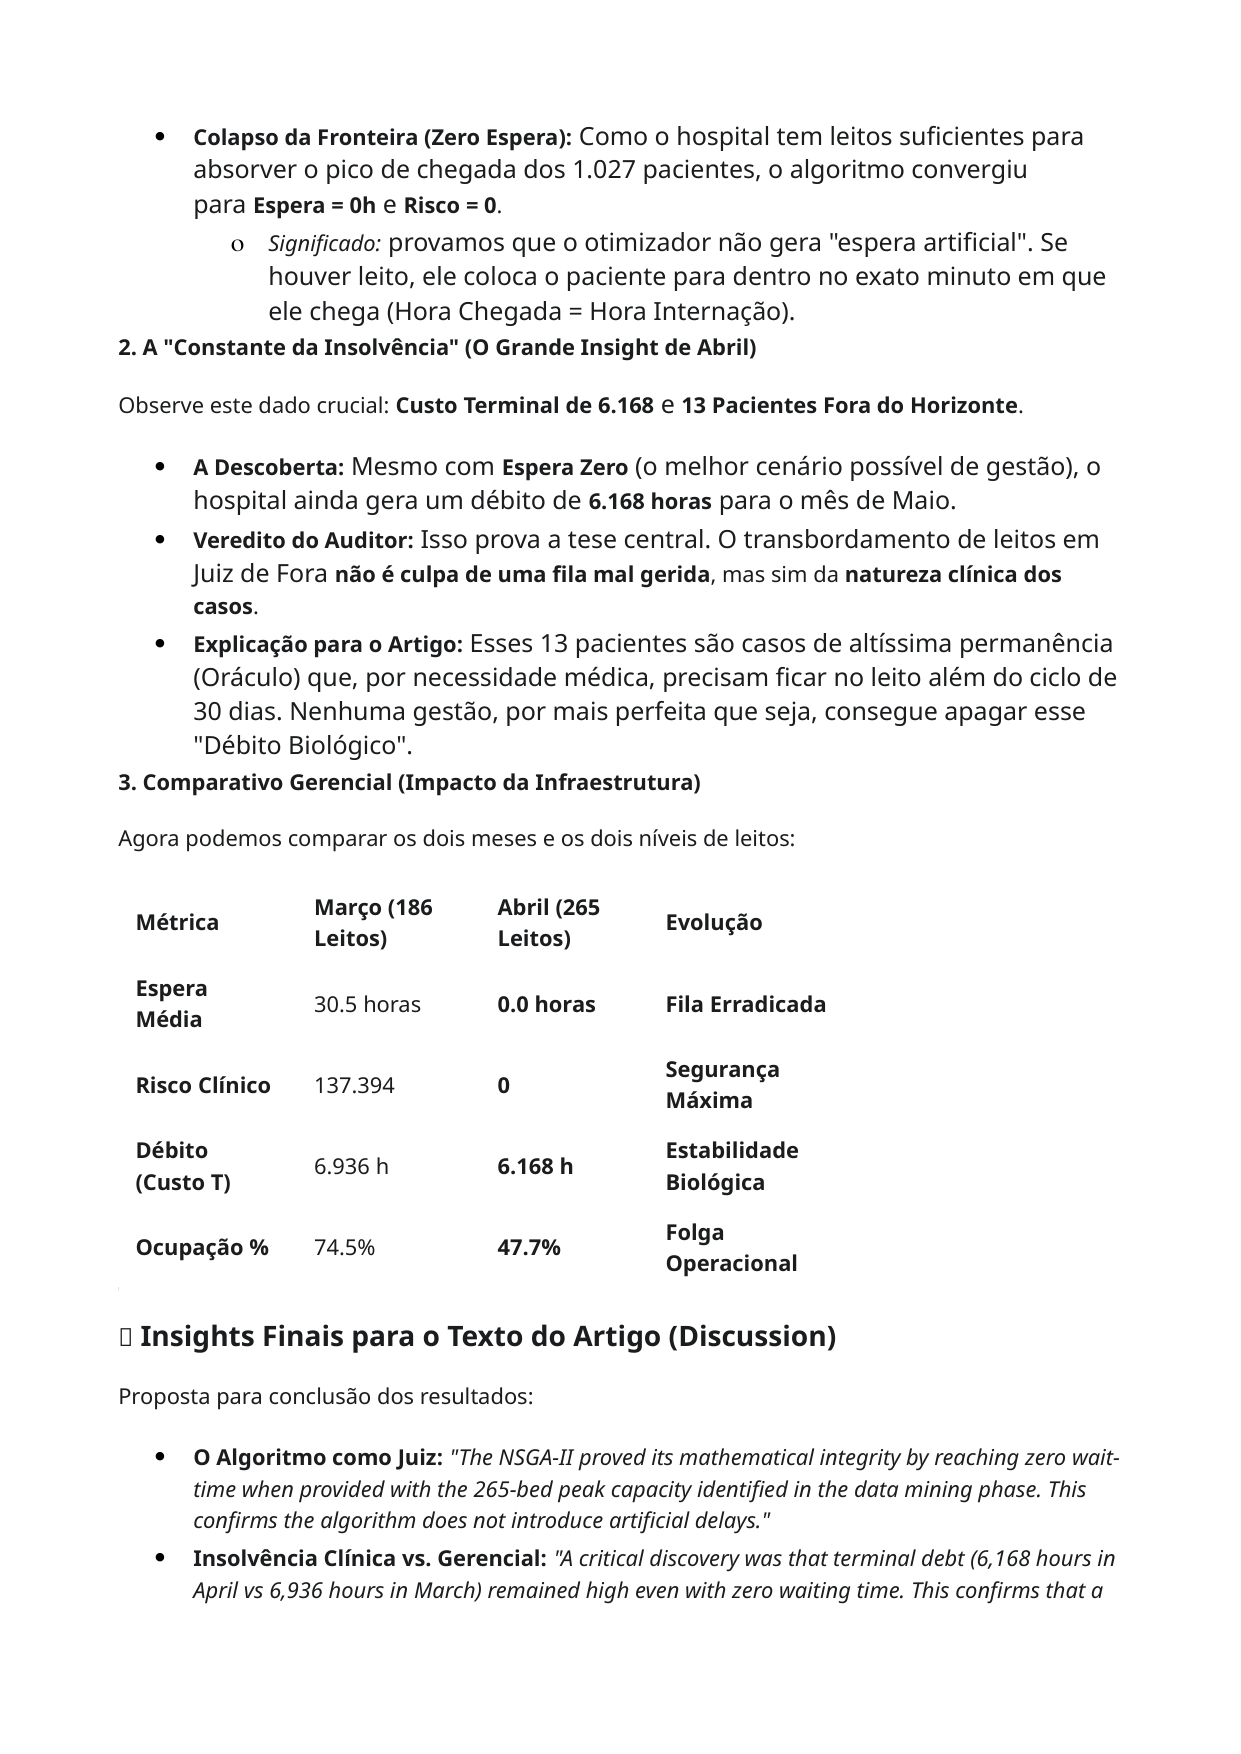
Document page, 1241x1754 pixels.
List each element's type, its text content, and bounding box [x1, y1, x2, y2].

table_cell Espera Média [117, 962, 295, 1043]
subtitle 💡 Insights Finais para o Texto do Artigo (Discussion) [118, 1316, 1122, 1354]
table_cell Segurança Máxima [647, 1043, 867, 1124]
text Observe este dado crucial: Custo Terminal de 6.168 e 13 Pacientes Fora do Horizonte. [118, 387, 1122, 421]
list Colapso da Fronteira (Zero Espera): Como o hospital tem leitos suficientes para absorver o pico de chegada dos 1.027 pacientes, o algoritmo convergiu para Espera = 0h e Risco = 0. [156, 118, 1122, 220]
list Significado: provamos que o otimizador não gera "espera artificial". Se houver leito, ele coloca o paciente para dentro no exato minuto em que ele chega (Hora Chegada = Hora Internação). [231, 225, 1122, 327]
table_cell Estabilidade Biológica [647, 1125, 867, 1206]
table_cell 47.7% [479, 1206, 647, 1287]
subtitle 3. Comparativo Gerencial (Impacto da Infraestrutura) [118, 767, 1122, 796]
table_cell 6.936 h [295, 1125, 479, 1206]
table_cell 74.5% [295, 1206, 479, 1287]
table_cell 6.168 h [479, 1125, 647, 1206]
text Agora podemos comparar os dois meses e os dois níveis de leitos: [118, 821, 1122, 853]
table_header Março (186 Leitos) [295, 881, 479, 962]
table_cell Débito (Custo T) [117, 1125, 295, 1206]
table_cell Risco Clínico [117, 1043, 295, 1124]
list Insolvência Clínica vs. Gerencial: "A critical discovery was that terminal debt (6,168 hours in April vs 6,936 hours in March) remained high even with zero waiting time. This confirms that a [156, 1540, 1122, 1605]
table_cell 30.5 horas [295, 962, 479, 1043]
table_cell Folga Operacional [647, 1206, 867, 1287]
table_header Abril (265 Leitos) [479, 881, 647, 962]
subtitle 2. A "Constante da Insolvência" (O Grande Insight de Abril) [118, 332, 1122, 362]
table_header Métrica [117, 881, 295, 962]
text Proposta para conclusão dos resultados: [118, 1379, 1122, 1410]
list Explicação para o Artigo: Esses 13 pacientes são casos de altíssima permanência (Oráculo) que, por necessidade médica, precisam ficar no leito além do ciclo de 30 dias. Nenhuma gestão, por mais perfeita que seja, consegue apagar esse "Débito Biológico". [156, 626, 1122, 762]
table_cell 0.0 horas [479, 962, 647, 1043]
table_cell Ocupação % [117, 1206, 295, 1287]
table_header Evolução [647, 881, 867, 962]
list Veredito do Auditor: Isso prova a tese central. O transbordamento de leitos em Juiz de Fora não é culpa de uma fila mal gerida, mas sim da natureza clínica dos casos. [156, 522, 1122, 621]
list O Algoritmo como Juiz: "The NSGA-II proved its mathematical integrity by reaching zero wait-time when provided with the 265-bed peak capacity identified in the data mining phase. This confirms the algorithm does not introduce artificial delays." [156, 1438, 1122, 1535]
table_cell Fila Erradicada [647, 962, 867, 1043]
list A Descoberta: Mesmo com Espera Zero (o melhor cenário possível de gestão), o hospital ainda gera um débito de 6.168 horas para o mês de Maio. [156, 449, 1122, 517]
table_cell 0 [479, 1043, 647, 1124]
table_cell 137.394 [295, 1043, 479, 1124]
